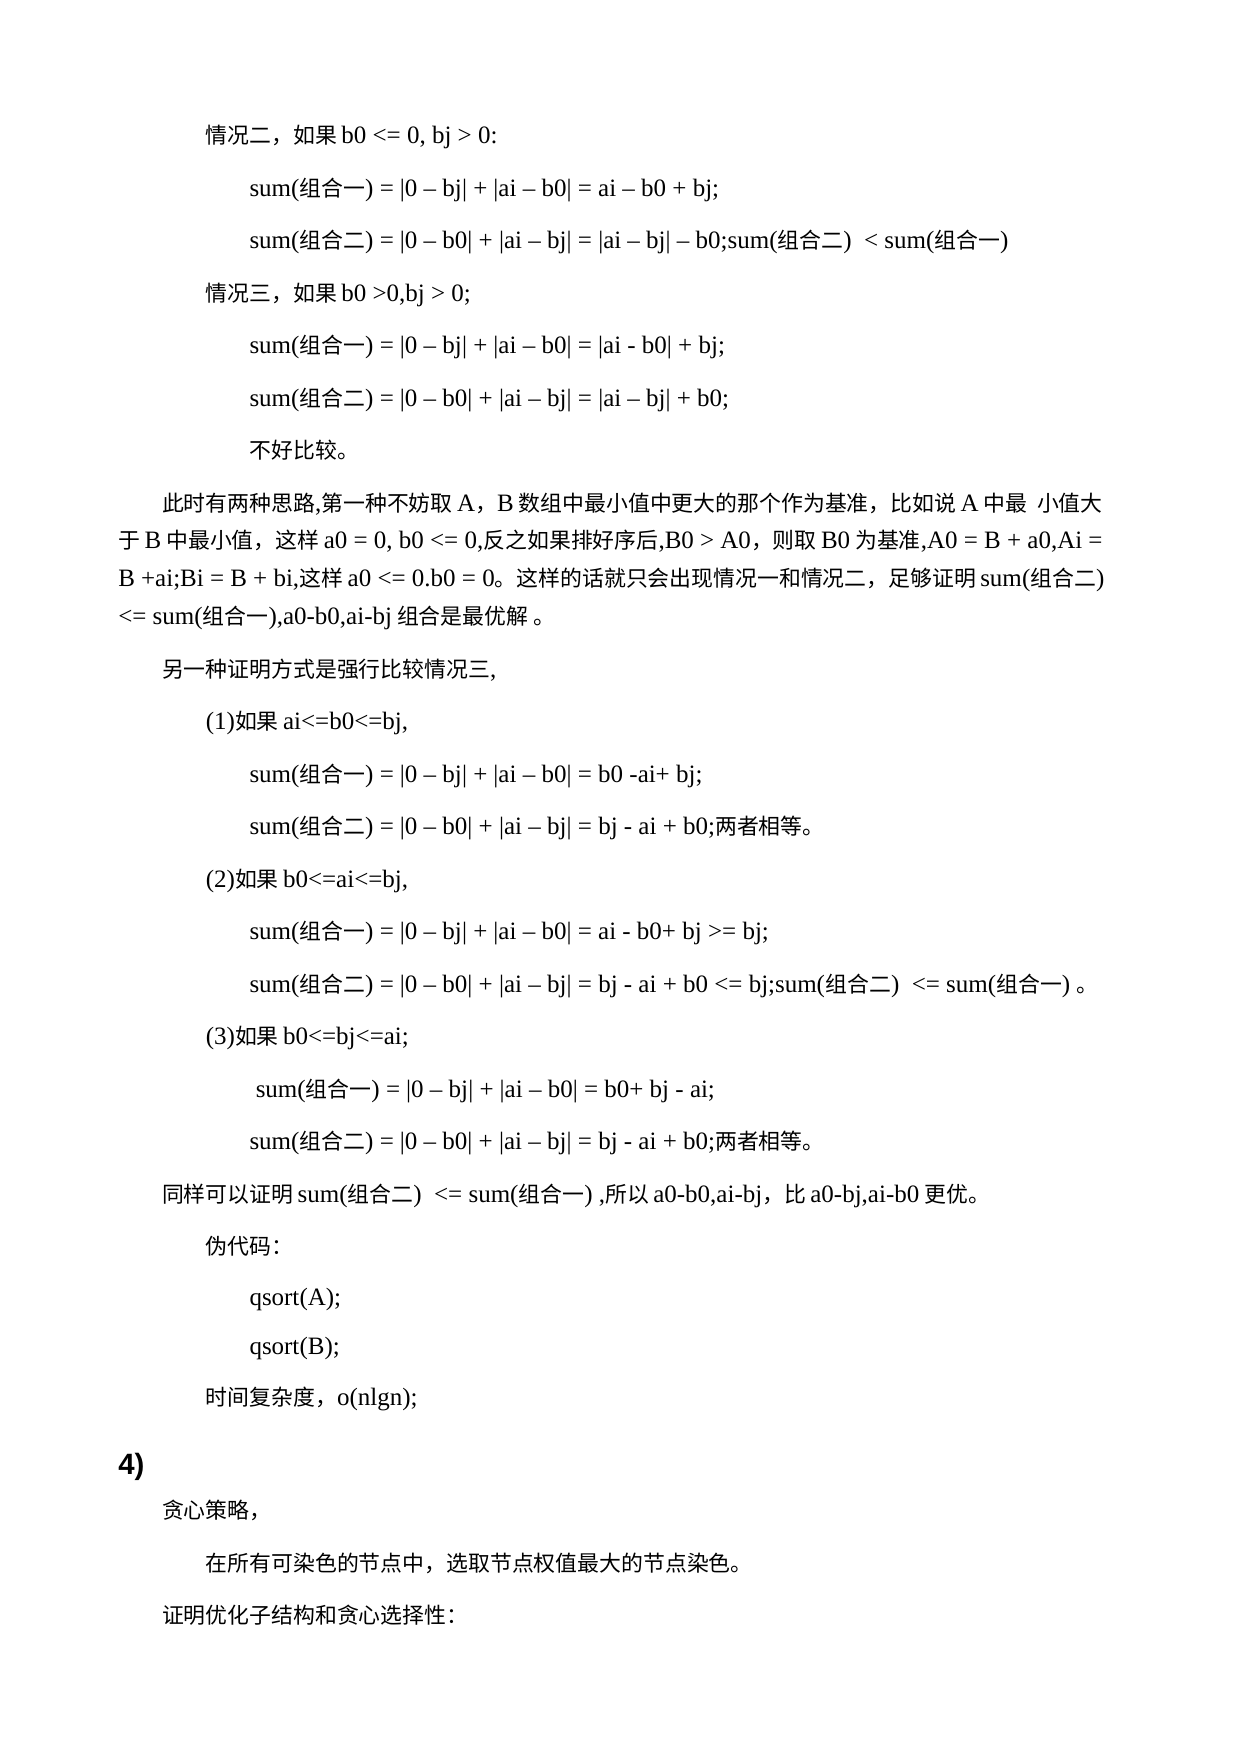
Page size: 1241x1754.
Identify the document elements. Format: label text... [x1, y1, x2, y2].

text sum(组合二) = |0 – b0| + |ai – bj| = bj - ai + b0 <= bj;sum(组合二) <= sum(组合一) 。 [118, 967, 1122, 998]
text 情况二，如果b0 <= 0, bj > 0: [118, 118, 1122, 150]
text sum(组合二) = |0 – b0| + |ai – bj| = |ai – bj| + b0; [118, 381, 1122, 412]
text 此时有两种思路,第一种不妨取A，B数组中最小值中更大的那个作为基准，比如说A中最 小值大于B中最小值，这样a0 = 0, b0 <= 0,反之如果排好序后,B0 > A0，则取B0为基准,A0 = B + a0,Ai = B +ai;Bi = B + bi,这样a0 <= 0.b0 = 0。这样的话就只会出现情况一和情况二，足够证明sum(组合二) <= sum(组合一),a0-b0,ai-bj组合是最优解 。 [118, 486, 1122, 631]
text sum(组合一) = |0 – bj| + |ai – b0| = ai – b0 + bj; [118, 171, 1122, 202]
text sum(组合二) = |0 – b0| + |ai – bj| = bj - ai + b0;两者相等。 [118, 1124, 1122, 1156]
text sum(组合二) = |0 – b0| + |ai – bj| = |ai – bj| – b0;sum(组合二) < sum(组合一) [118, 223, 1122, 255]
text qsort(B); [118, 1331, 1122, 1360]
text sum(组合一) = |0 – bj| + |ai – b0| = b0+ bj - ai; [118, 1072, 1122, 1103]
text 时间复杂度，o(nlgn); [118, 1380, 1122, 1412]
text qsort(A); [118, 1282, 1122, 1311]
text 在所有可染色的节点中，选取节点权值最大的节点染色。 [118, 1546, 1122, 1577]
text 证明优化子结构和贪心选择性： [118, 1598, 1122, 1630]
text 伪代码： [118, 1229, 1122, 1261]
text sum(组合一) = |0 – bj| + |ai – b0| = b0 -ai+ bj; [118, 757, 1122, 788]
text 情况三，如果b0 >0,bj > 0; [118, 276, 1122, 307]
text sum(组合二) = |0 – b0| + |ai – bj| = bj - ai + b0;两者相等。 [118, 809, 1122, 841]
text 另一种证明方式是强行比较情况三, [118, 652, 1122, 683]
subtitle 4) [118, 1447, 1122, 1481]
text (1)如果ai<=b0<=bj, [118, 704, 1122, 736]
text 不好比较。 [118, 433, 1122, 465]
text (3)如果b0<=bj<=ai; [118, 1019, 1122, 1051]
text (2)如果b0<=ai<=bj, [118, 862, 1122, 893]
text 同样可以证明sum(组合二) <= sum(组合一) ,所以a0-b0,ai-bj，比a0-bj,ai-b0更优。 [118, 1177, 1122, 1208]
text sum(组合一) = |0 – bj| + |ai – b0| = |ai - b0| + bj; [118, 328, 1122, 360]
text sum(组合一) = |0 – bj| + |ai – b0| = ai - b0+ bj >= bj; [118, 914, 1122, 946]
text 贪心策略， [118, 1493, 1122, 1525]
